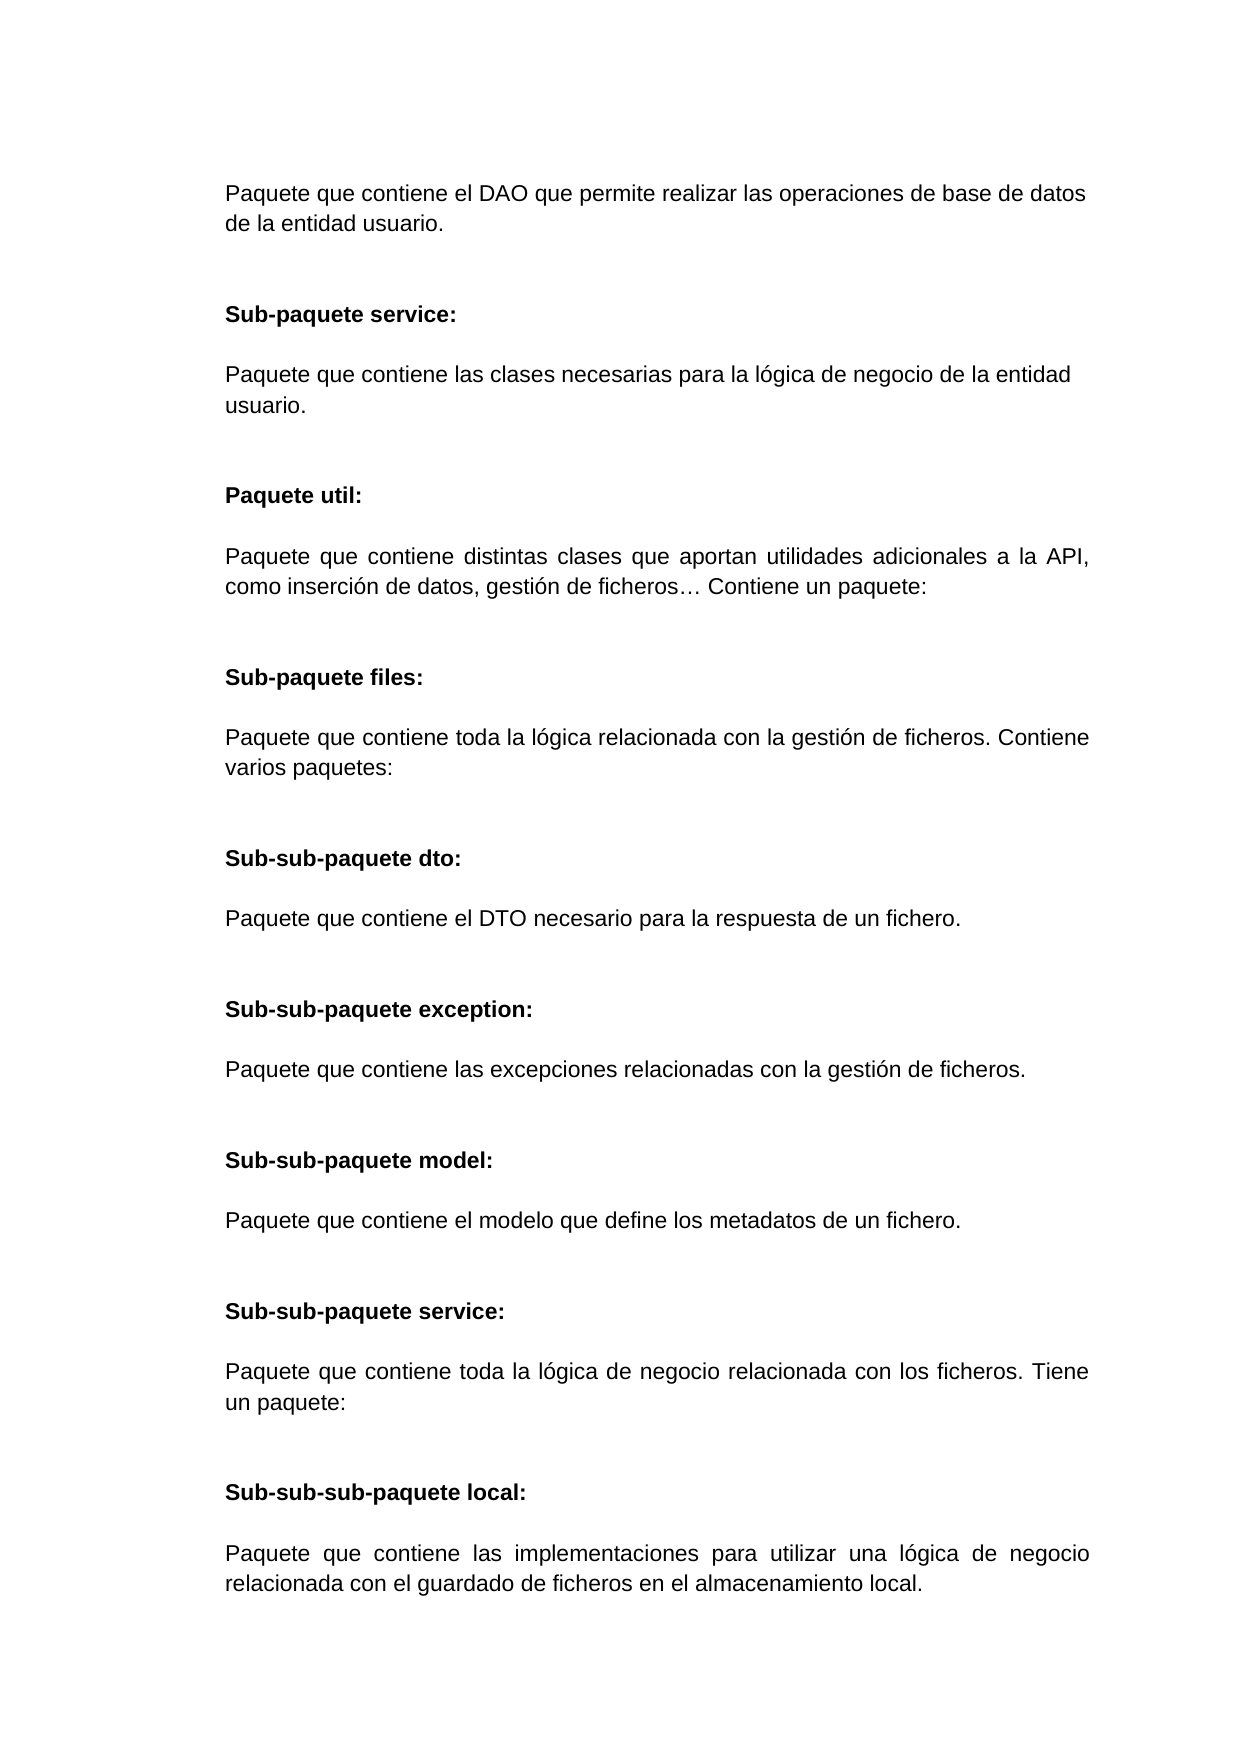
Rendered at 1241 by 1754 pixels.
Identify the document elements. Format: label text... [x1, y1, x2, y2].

text Sub-sub-paquete dto: [225, 845, 1090, 871]
text Sub-sub-paquete exception: [225, 996, 1090, 1022]
text Paquete que contiene el DAO que permite realizar las operaciones de base de datos [225, 180, 1090, 207]
text Sub-paquete service: [225, 301, 1090, 327]
text usuario. [225, 392, 1090, 418]
text Paquete que contiene toda la lógica de negocio relacionada con los ficheros. Tiene un paquete: [225, 1358, 1090, 1415]
text Paquete que contiene distintas clases que aportan utilidades adicionales a la API, como inserción de datos, gestión de ficheros… Contiene un paquete: [225, 543, 1090, 599]
text Sub-sub-paquete service: [225, 1298, 1090, 1324]
text Paquete que contiene el modelo que define los metadatos de un fichero. [225, 1207, 1090, 1234]
text Paquete que contiene las excepciones relacionadas con la gestión de ficheros. [225, 1056, 1090, 1083]
text Sub-paquete files: [225, 663, 1090, 690]
text Paquete que contiene las clases necesarias para la lógica de negocio de la entidad [225, 361, 1090, 388]
text Paquete que contiene toda la lógica relacionada con la gestión de ficheros. Contiene varios paquetes: [225, 724, 1090, 781]
text Sub-sub-paquete model: [225, 1147, 1090, 1173]
text Paquete util: [225, 482, 1090, 509]
text Paquete que contiene el DTO necesario para la respuesta de un fichero. [225, 905, 1090, 932]
text Sub-sub-sub-paquete local: [225, 1479, 1090, 1506]
text de la entidad usuario. [225, 210, 1090, 237]
text Paquete que contiene las implementaciones para utilizar una lógica de negocio relacionada con el guardado de ficheros en el almacenamiento local. [225, 1539, 1090, 1596]
